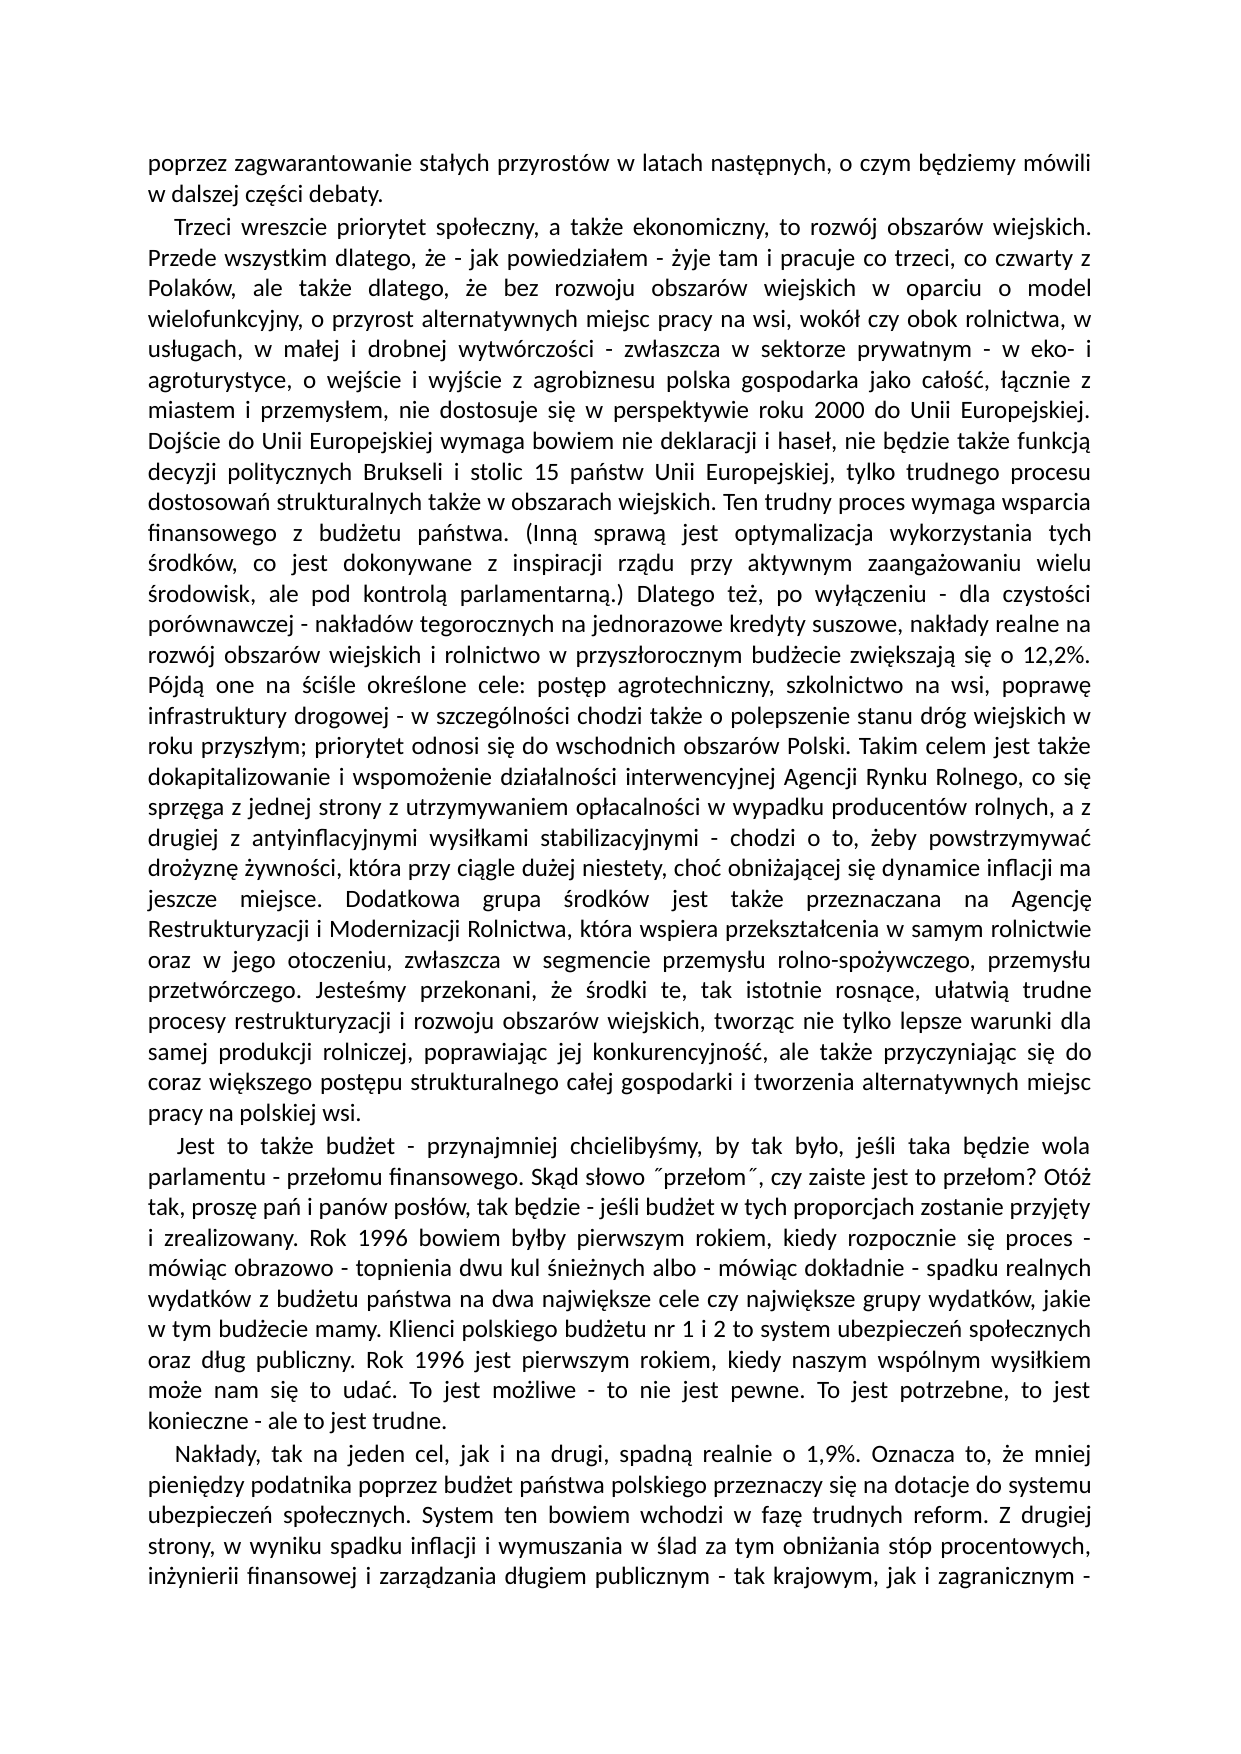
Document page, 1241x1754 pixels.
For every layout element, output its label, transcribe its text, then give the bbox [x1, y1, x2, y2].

text Nakłady, tak na jeden cel, jak i na drugi, spadną realnie o 1,9%. Oznacza to, że mniej pieniędzy podatnika poprzez budżet państwa polskiego przeznaczy się na dotacje do systemu ubezpieczeń społecznych. System ten bowiem wchodzi w fazę trudnych reform. Z drugiej strony, w wyniku spadku inflacji i wymuszania w ślad za tym obniżania stóp procentowych, inżynierii finansowej i zarządzania długiem publicznym - tak krajowym, jak i zagranicznym [148, 1438, 1093, 1591]
text Trzeci wreszcie priorytet społeczny, a także ekonomiczny, to rozwój obszarów wiejskich. Przede wszystkim dlatego, że - jak powiedziałem - żyje tam i pracuje co trzeci, co czwarty z Polaków, ale także dlatego, że bez rozwoju obszarów wiejskich w oparciu o model wielofunkcyjny, o przyrost alternatywnych miejsc pracy na wsi, wokół czy obok rolnictwa, w usługach, w małej i drobnej wytwórczości - zwłaszcza w sektorze prywatnym - w eko- i agroturystyce, o wejście i wyjście z agrobiznesu polska gospodarka jako całość, łącznie z miastem i przemysłem, nie dostosuje się w perspektywie roku 2000 do Unii Europejskiej. Dojście do Unii Europejskiej wymaga bowiem nie deklaracji i haseł, nie będzie także funkcją decyzji politycznych Brukseli i stolic 15 państw Unii Europejskiej, tylko trudnego procesu dostosowań strukturalnych także w obszarach wiejskich. Ten trudny proces wymaga wsparcia finansowego z budżetu państwa. (Inną sprawą jest optymalizacja wykorzystania tych środków, co jest dokonywane z inspiracji rządu przy aktywnym zaangażowaniu wielu środowisk, ale pod kontrolą parlamentarną.) Dlatego też, po wyłączeniu - dla czystości porównawczej - nakładów tegorocznych na jednorazowe kredyty suszowe, nakłady realne na rozwój obszarów wiejskich i rolnictwo w przyszłorocznym budżecie zwiększają się o 12,2%. Pójdą one na ściśle określone cele: postęp agrotechniczny, szkolnictwo na wsi, poprawę infrastruktury drogowej - w szczególności chodzi także o polepszenie stanu dróg wiejskich w roku przyszłym; priorytet odnosi się do wschodnich obszarów Polski. Takim celem jest także dokapitalizowanie i wspomożenie działalności interwencyjnej Agencji Rynku Rolnego, co się sprzęga z jednej strony z utrzymywaniem opłacalności w wypadku producentów rolnych, a z drugiej z antyinflacyjnymi wysiłkami stabilizacyjnymi - chodzi o to, żeby powstrzymywać drożyznę żywności, która przy ciągle dużej niestety, choć obniżającej się dynamice inflacji ma jeszcze miejsce. Dodatkowa grupa środków jest także przeznaczana na Agencję Restrukturyzacji i Modernizacji Rolnictwa, która wspiera przekształcenia w samym rolnictwie oraz w jego otoczeniu, zwłaszcza w segmencie przemysłu rolno-spożywczego, przemysłu przetwórczego. Jesteśmy przekonani, że środki te, tak istotnie rosnące, ułatwią trudne procesy restrukturyzacji i rozwoju obszarów wiejskich, tworząc nie tylko lepsze warunki dla samej produkcji rolniczej, poprawiając jej konkurencyjność, ale także przyczyniając się do coraz większego postępu strukturalnego całej gospodarki i tworzenia alternatywnych miejsc pracy na polskiej wsi. [148, 212, 1093, 1127]
text poprzez zagwarantowanie stałych przyrostów w latach następnych, o czym będziemy mówili w dalszej części debaty. [148, 148, 1093, 209]
text Jest to także budżet - przynajmniej chcielibyśmy, by tak było, jeśli taka będzie wola parlamentu - przełomu finansowego. Skąd słowo ˝przełom˝, czy zaiste jest to przełom? Otóż tak, proszę pań i panów posłów, tak będzie - jeśli budżet w tych proporcjach zostanie przyjęty i zrealizowany. Rok 1996 bowiem byłby pierwszym rokiem, kiedy rozpocznie się proces - mówiąc obrazowo - topnienia dwu kul śnieżnych albo - mówiąc dokładnie - spadku realnych wydatków z budżetu państwa na dwa największe cele czy największe grupy wydatków, jakie w tym budżecie mamy. Klienci polskiego budżetu nr 1 i 2 to system ubezpieczeń społecznych oraz dług publiczny. Rok 1996 jest pierwszym rokiem, kiedy naszym wspólnym wysiłkiem może nam się to udać. To jest możliwe - to nie jest pewne. To jest potrzebne, to jest konieczne - ale to jest trudne. [148, 1130, 1093, 1435]
